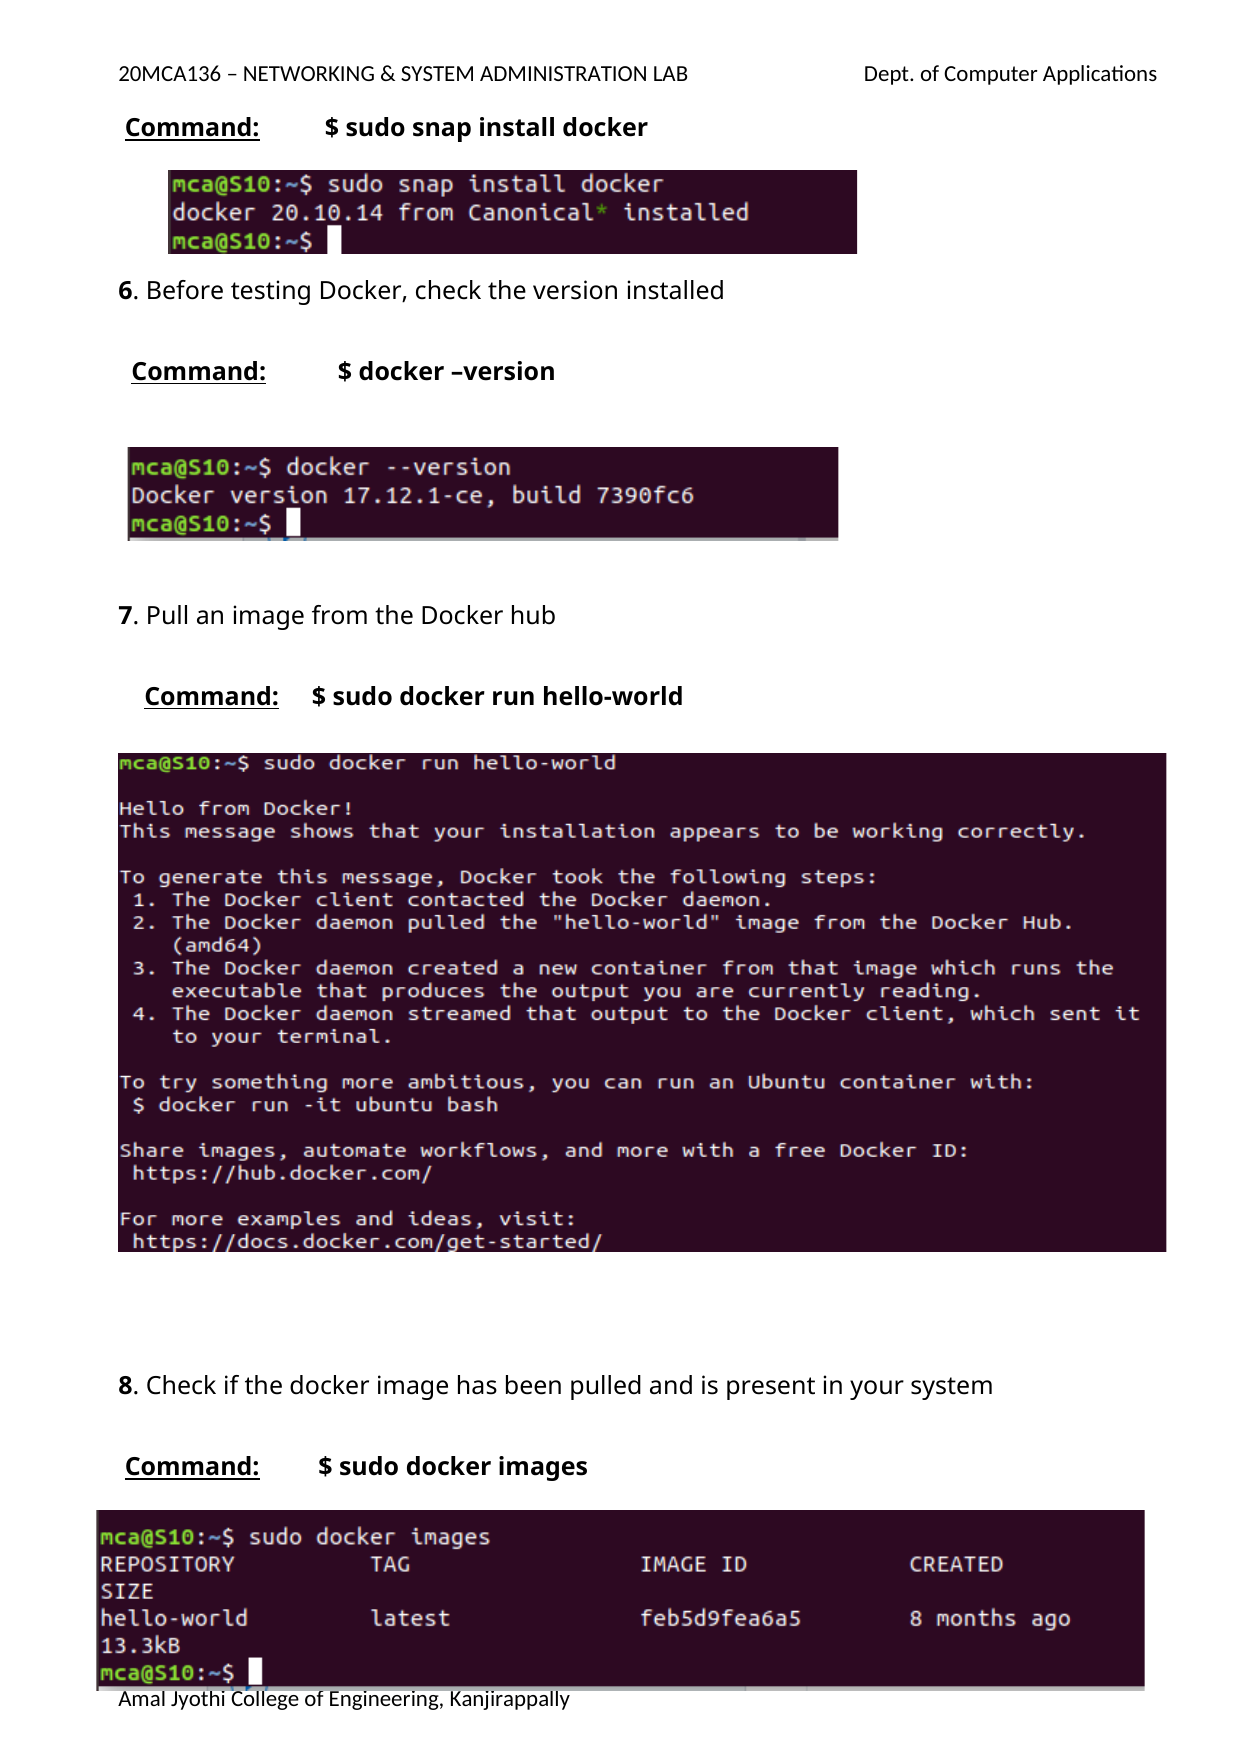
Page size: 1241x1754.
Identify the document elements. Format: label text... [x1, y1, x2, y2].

text Command: $ sudo docker images [118, 1442, 1167, 1483]
text Command: $ sudo snap install docker [118, 103, 1167, 144]
picture [127, 447, 839, 541]
text 6. Before testing Docker, check the version installed [118, 266, 1167, 307]
text 8. Check if the docker image has been pulled and is present in your system [118, 1361, 1167, 1402]
picture [168, 170, 858, 254]
text Command: $ sudo docker run hello-world [118, 672, 1167, 713]
picture [118, 753, 1167, 1252]
picture [96, 1510, 1145, 1691]
text 7. Pull an image from the Docker hub [118, 591, 1167, 632]
text Command: $ docker –version [118, 347, 1167, 388]
